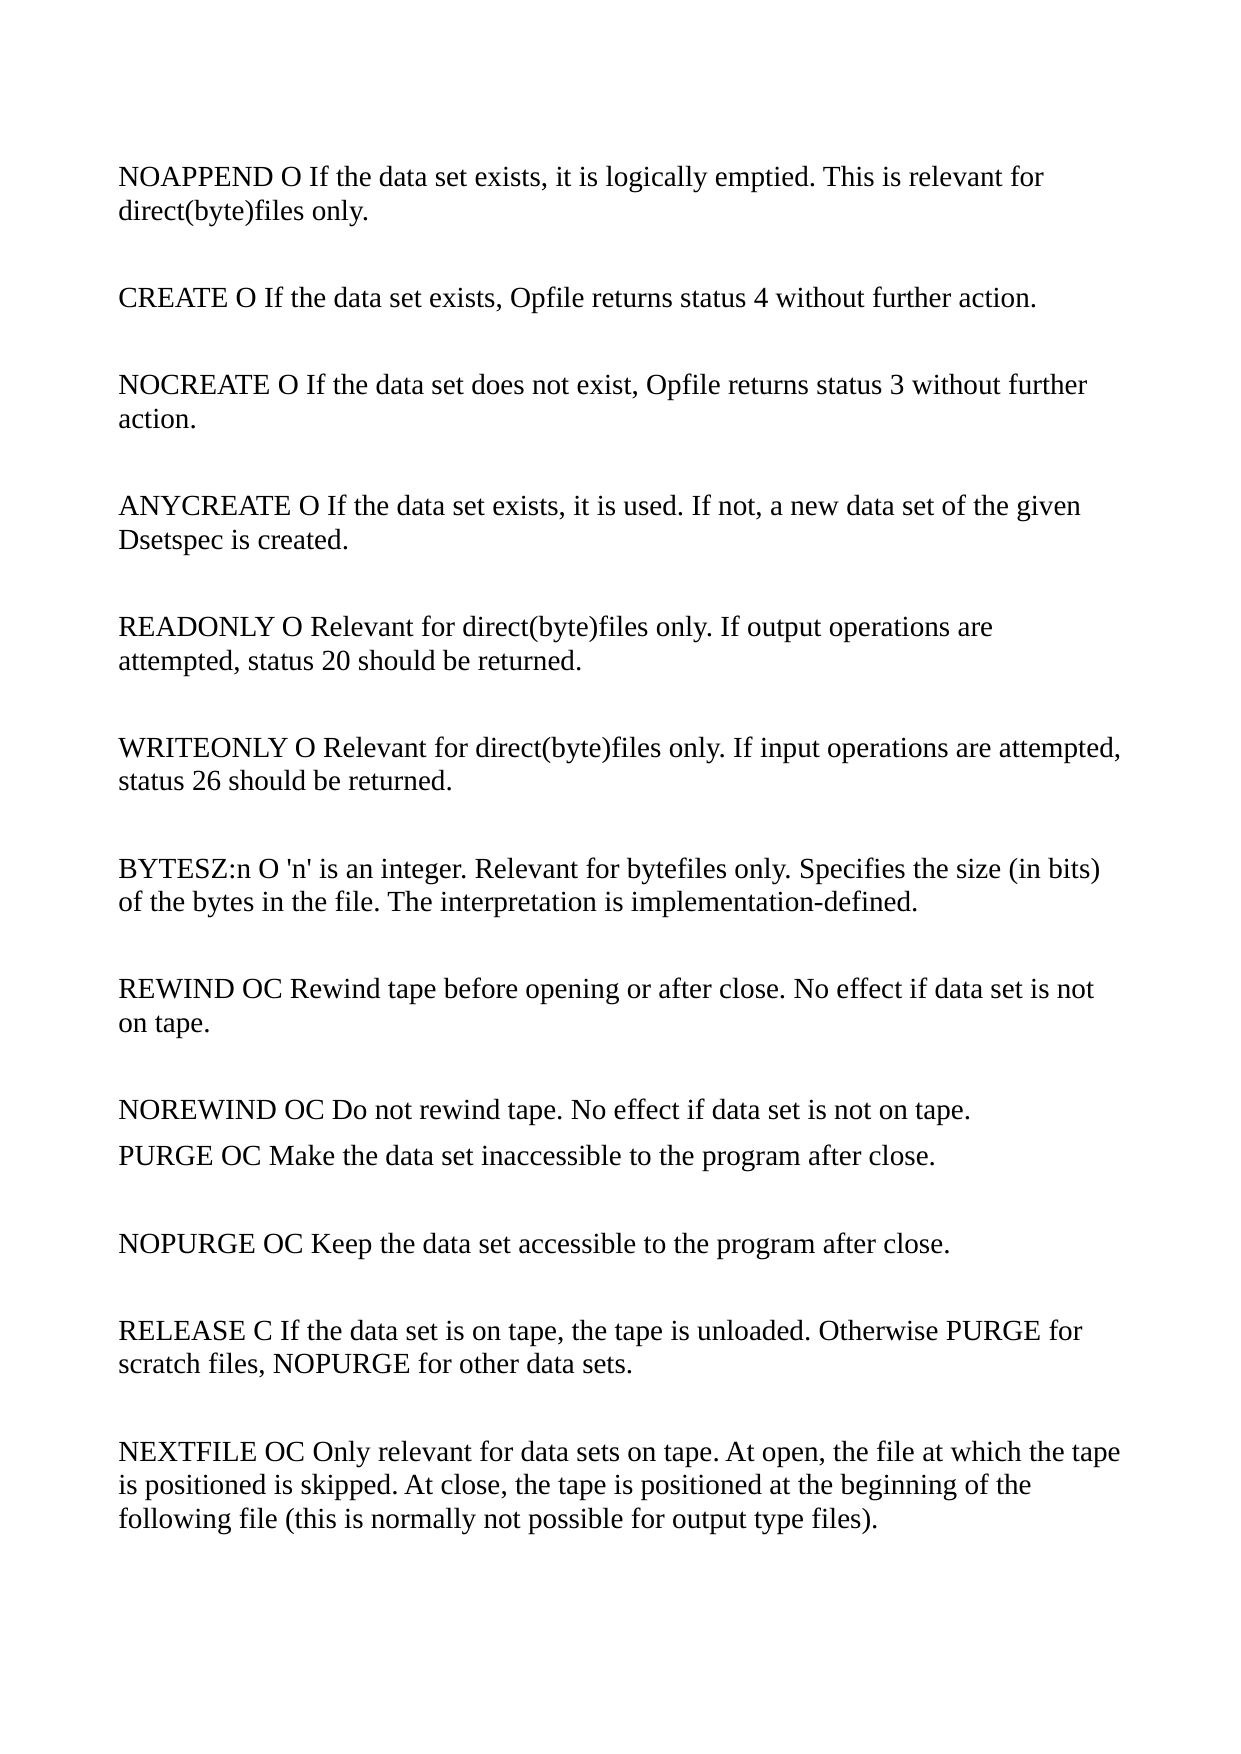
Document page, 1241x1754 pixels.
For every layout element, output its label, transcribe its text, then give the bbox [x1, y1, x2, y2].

text NOPURGE OC Keep the data set accessible to the program after close. [118, 1226, 1122, 1259]
text READONLY O Relevant for direct(byte)files only. If output operations are attempted, status 20 should be returned. [118, 609, 1122, 676]
text NEXTFILE OC Only relevant for data sets on tape. At open, the file at which the tape is positioned is skipped. At close, the tape is positioned at the beginning of the following file (this is normally not possible for output type files). [118, 1434, 1122, 1534]
text NOCREATE O If the data set does not exist, Opfile returns status 3 without further action. [118, 367, 1122, 434]
text ANYCREATE O If the data set exists, it is used. If not, a new data set of the given Dsetspec is created. [118, 488, 1122, 555]
text REWIND OC Rewind tape before opening or after close. No effect if data set is not on tape. [118, 972, 1122, 1039]
text CREATE O If the data set exists, Opfile returns status 4 without further action. [118, 280, 1122, 314]
text NOAPPEND O If the data set exists, it is logically emptied. This is relevant for direct(byte)files only. [118, 159, 1122, 226]
text NOREWIND OC Do not rewind tape. No effect if data set is not on tape. [118, 1092, 1122, 1126]
text PURGE OC Make the data set inaccessible to the program after close. [118, 1138, 1122, 1172]
text RELEASE C If the data set is on tape, the tape is unloaded. Otherwise PURGE for scratch files, NOPURGE for other data sets. [118, 1313, 1122, 1380]
text WRITEONLY O Relevant for direct(byte)files only. If input operations are attempted, status 26 should be returned. [118, 730, 1122, 797]
text BYTESZ:n O 'n' is an integer. Relevant for bytefiles only. Specifies the size (in bits) of the bytes in the file. The interpretation is implementation-defined. [118, 851, 1122, 918]
